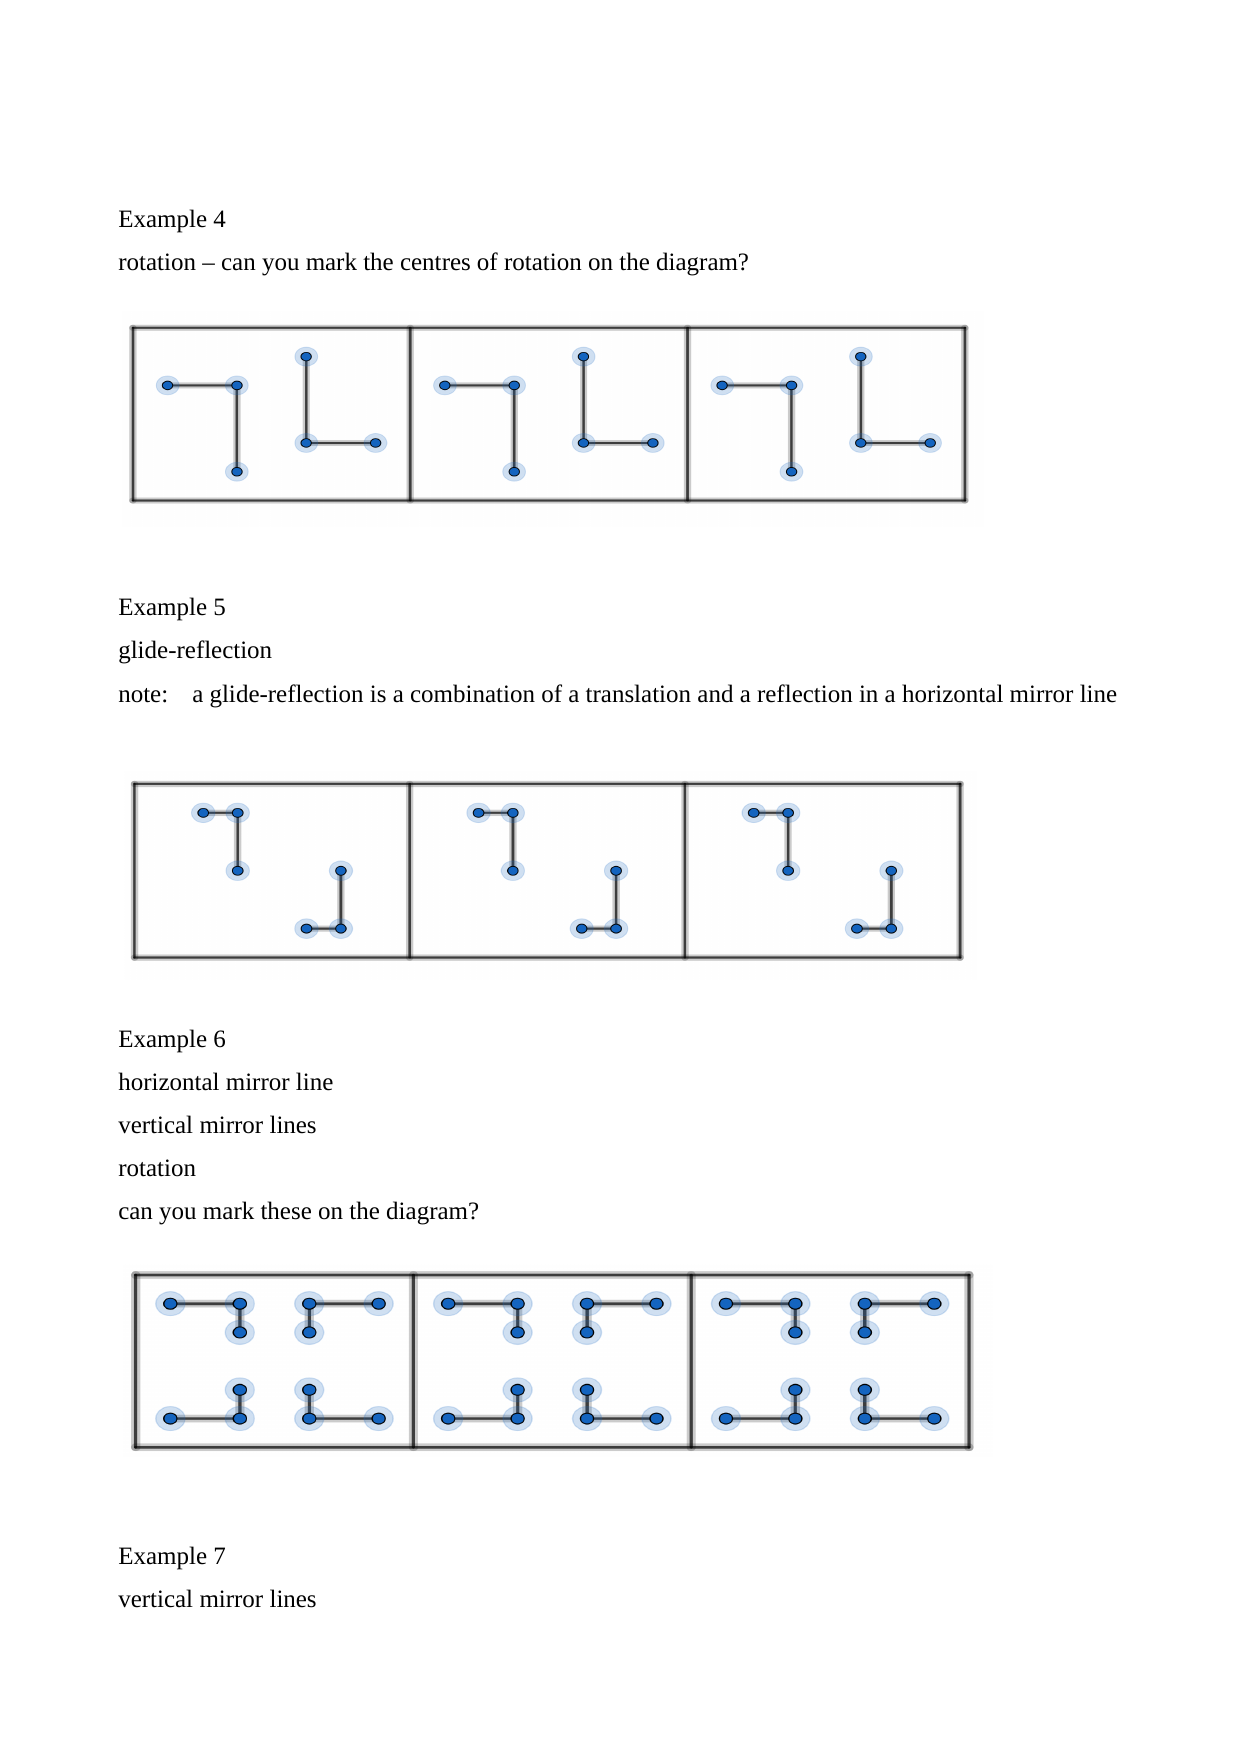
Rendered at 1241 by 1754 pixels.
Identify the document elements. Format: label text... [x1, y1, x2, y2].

picture [122, 1264, 993, 1457]
text horizontal mirror line [118, 1067, 1122, 1096]
text note: a glide-reflection is a combination of a translation and a reflection in a horizontal mirror line [118, 679, 1122, 707]
text can you mark these on the diagram? [118, 1196, 1122, 1225]
text rotation [118, 1153, 1122, 1182]
text Example 6 [118, 1024, 1122, 1052]
text Example 5 [118, 592, 1122, 621]
text glide-reflection [118, 636, 1122, 664]
text Example 7 [118, 1541, 1122, 1570]
picture [121, 311, 984, 527]
text rotation – can you mark the centres of rotation on the diagram? [118, 247, 1122, 276]
text vertical mirror lines [118, 1110, 1122, 1139]
picture [124, 771, 978, 980]
text vertical mirror lines [118, 1584, 1122, 1613]
text Example 4 [118, 204, 1122, 233]
